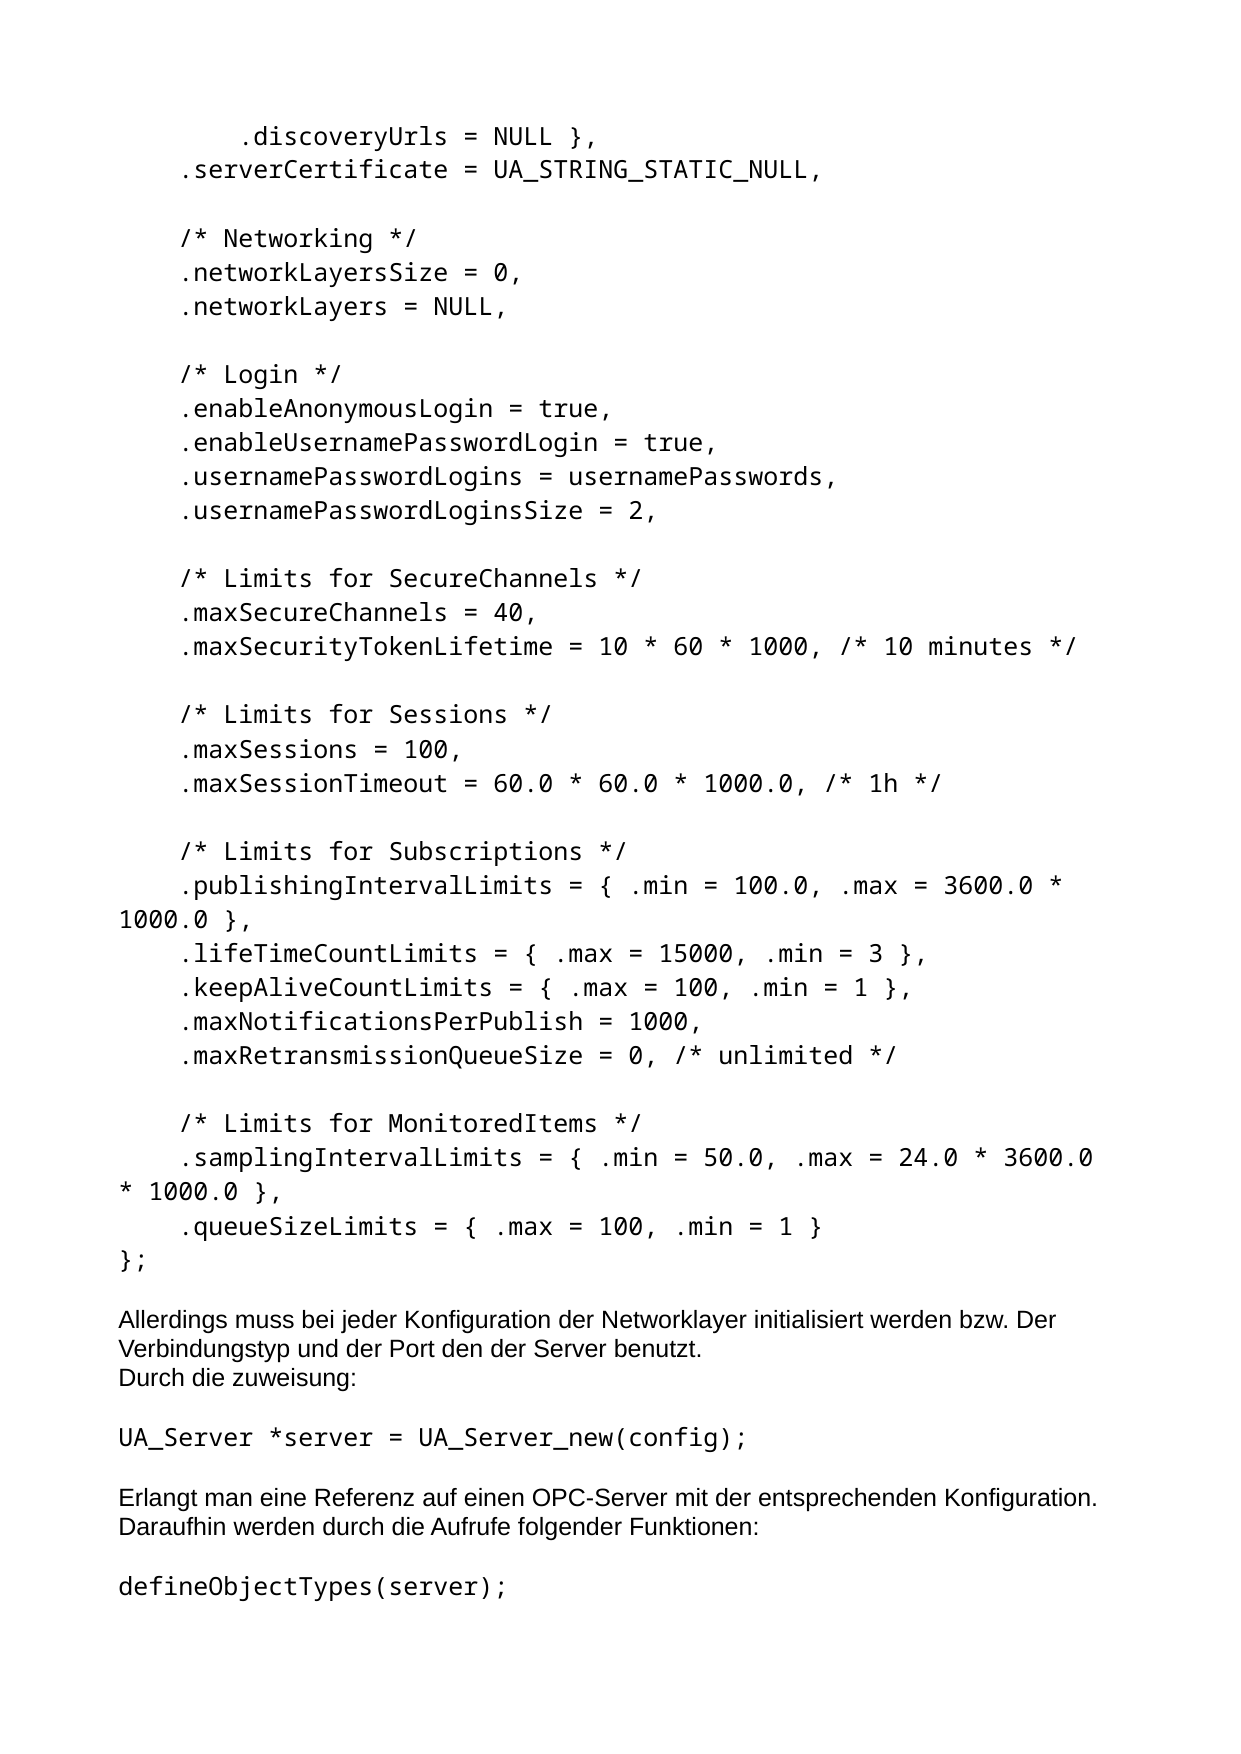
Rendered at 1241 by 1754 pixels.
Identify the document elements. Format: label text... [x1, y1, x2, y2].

text .maxSessionTimeout = 60.0 * 60.0 * 1000.0, /* 1h */ [118, 765, 1122, 799]
text .maxSessions = 100, [118, 731, 1122, 765]
text .networkLayers = NULL, [118, 288, 1122, 322]
text .queueSizeLimits = { .max = 100, .min = 1 } [118, 1208, 1122, 1242]
text Daraufhin werden durch die Aufrufe folgender Funktionen: [118, 1512, 1122, 1540]
text }; [118, 1242, 1122, 1276]
text .maxRetransmissionQueueSize = 0, /* unlimited */ [118, 1038, 1122, 1072]
text .publishingIntervalLimits = { .min = 100.0, .max = 3600.0 * 1000.0 }, [118, 867, 1122, 936]
text /* Limits for Subscriptions */ [118, 833, 1122, 867]
text UA_Server *server = UA_Server_new(config); [118, 1420, 1122, 1454]
text .usernamePasswordLoginsSize = 2, [118, 493, 1122, 527]
text Erlangt man eine Referenz auf einen OPC-Server mit der entsprechenden Konfiguration. [118, 1483, 1122, 1512]
text .enableUsernamePasswordLogin = true, [118, 425, 1122, 459]
text .networkLayersSize = 0, [118, 254, 1122, 288]
text .enableAnonymousLogin = true, [118, 391, 1122, 425]
text /* Login */ [118, 357, 1122, 391]
text /* Networking */ [118, 220, 1122, 254]
text .discoveryUrls = NULL }, [118, 118, 1122, 152]
text /* Limits for MonitoredItems */ [118, 1106, 1122, 1140]
text .serverCertificate = UA_STRING_STATIC_NULL, [118, 152, 1122, 186]
text .maxSecurityTokenLifetime = 10 * 60 * 1000, /* 10 minutes */ [118, 629, 1122, 663]
text .lifeTimeCountLimits = { .max = 15000, .min = 3 }, [118, 936, 1122, 970]
text /* Limits for Sessions */ [118, 697, 1122, 731]
text Allerdings muss bei jeder Konfiguration der Networklayer initialisiert werden bzw. Der Verbindungstyp und der Port den der Server benutzt. [118, 1305, 1122, 1362]
text .usernamePasswordLogins = usernamePasswords, [118, 459, 1122, 493]
text /* Limits for SecureChannels */ [118, 561, 1122, 595]
text .keepAliveCountLimits = { .max = 100, .min = 1 }, [118, 970, 1122, 1004]
text .maxNotificationsPerPublish = 1000, [118, 1004, 1122, 1038]
text .samplingIntervalLimits = { .min = 50.0, .max = 24.0 * 3600.0 * 1000.0 }, [118, 1140, 1122, 1208]
text Durch die zuweisung: [118, 1362, 1122, 1391]
text .maxSecureChannels = 40, [118, 595, 1122, 629]
text defineObjectTypes(server); [118, 1569, 1122, 1603]
